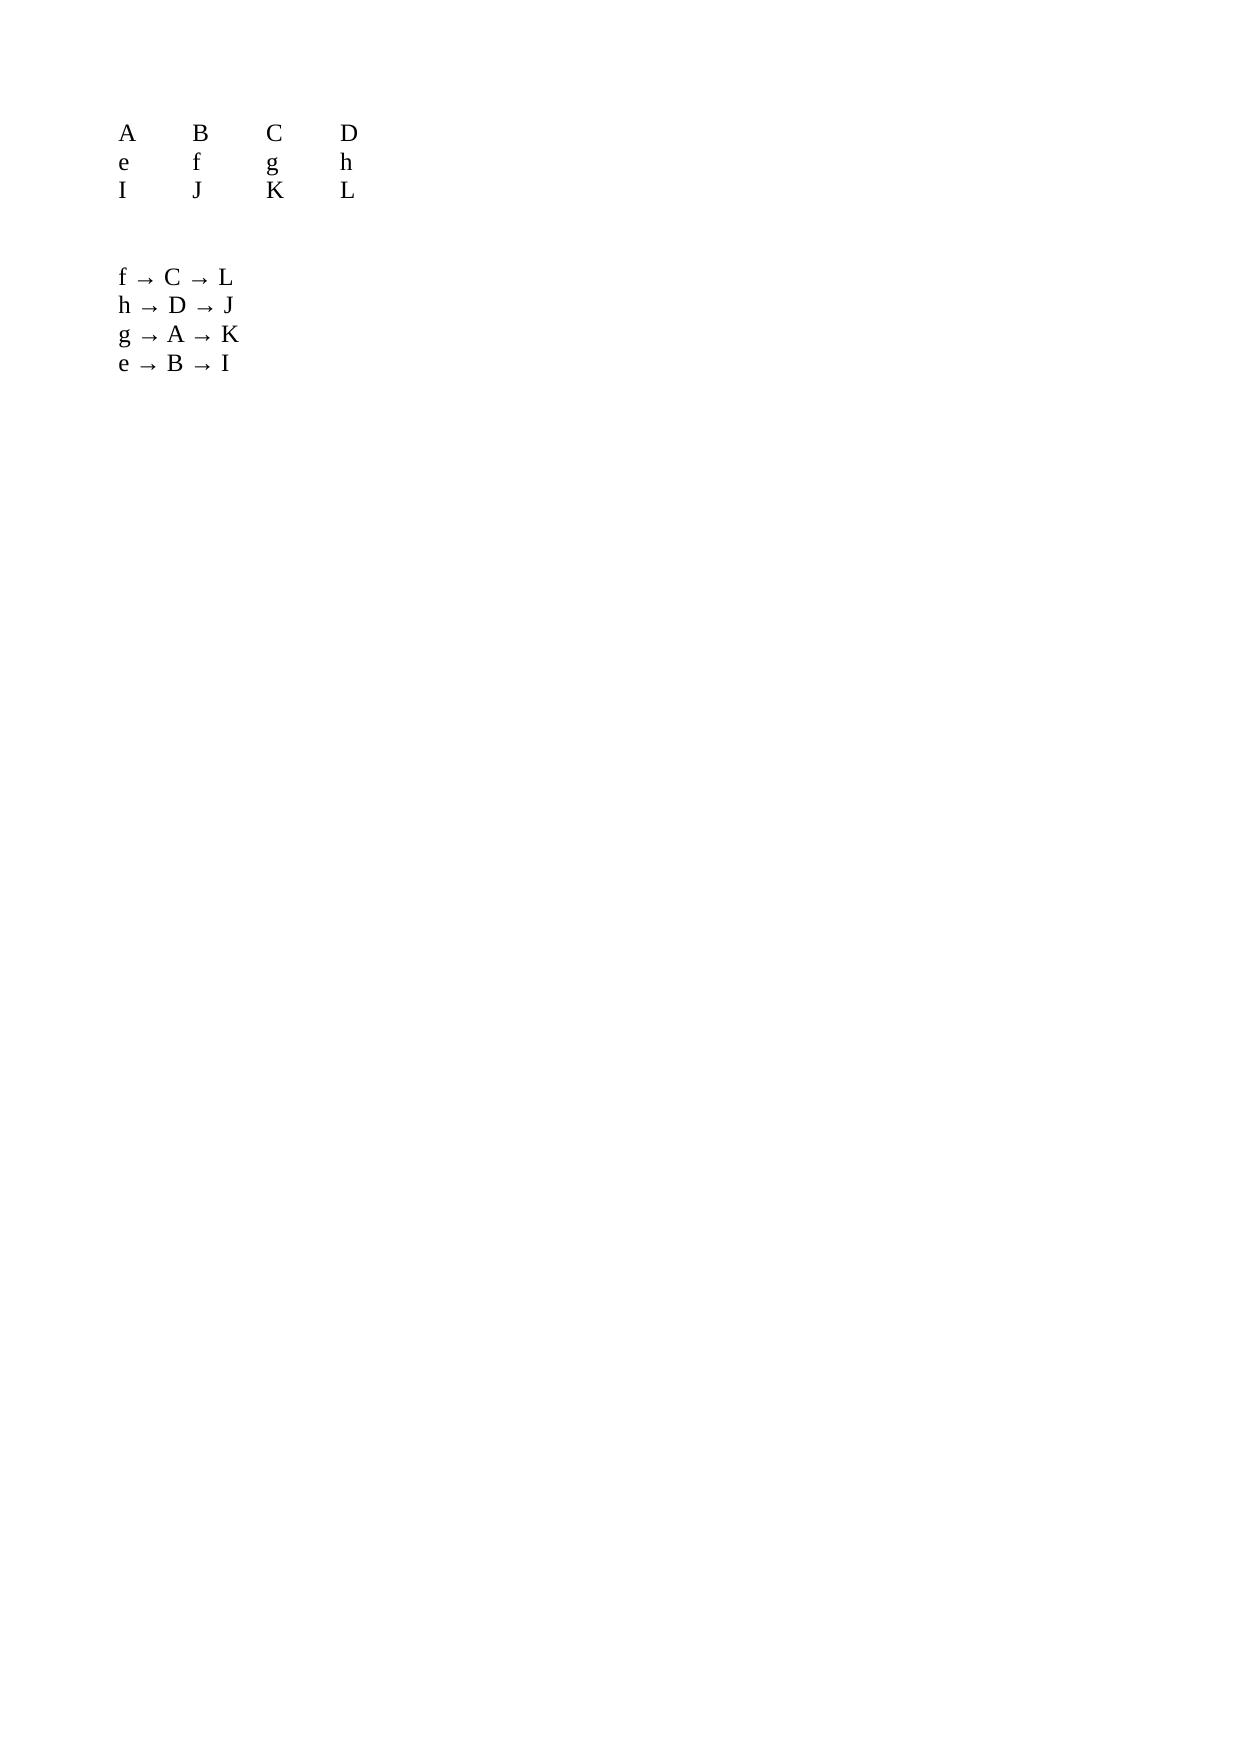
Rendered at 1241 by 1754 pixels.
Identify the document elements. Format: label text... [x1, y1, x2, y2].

text f → C → L [118, 262, 1122, 291]
text I J K L [118, 176, 1122, 204]
text e → B → I [118, 348, 1122, 377]
text e f g h [118, 147, 1122, 176]
text h → D → J [118, 291, 1122, 319]
text A B C D [118, 118, 1122, 147]
text g → A → K [118, 319, 1122, 348]
